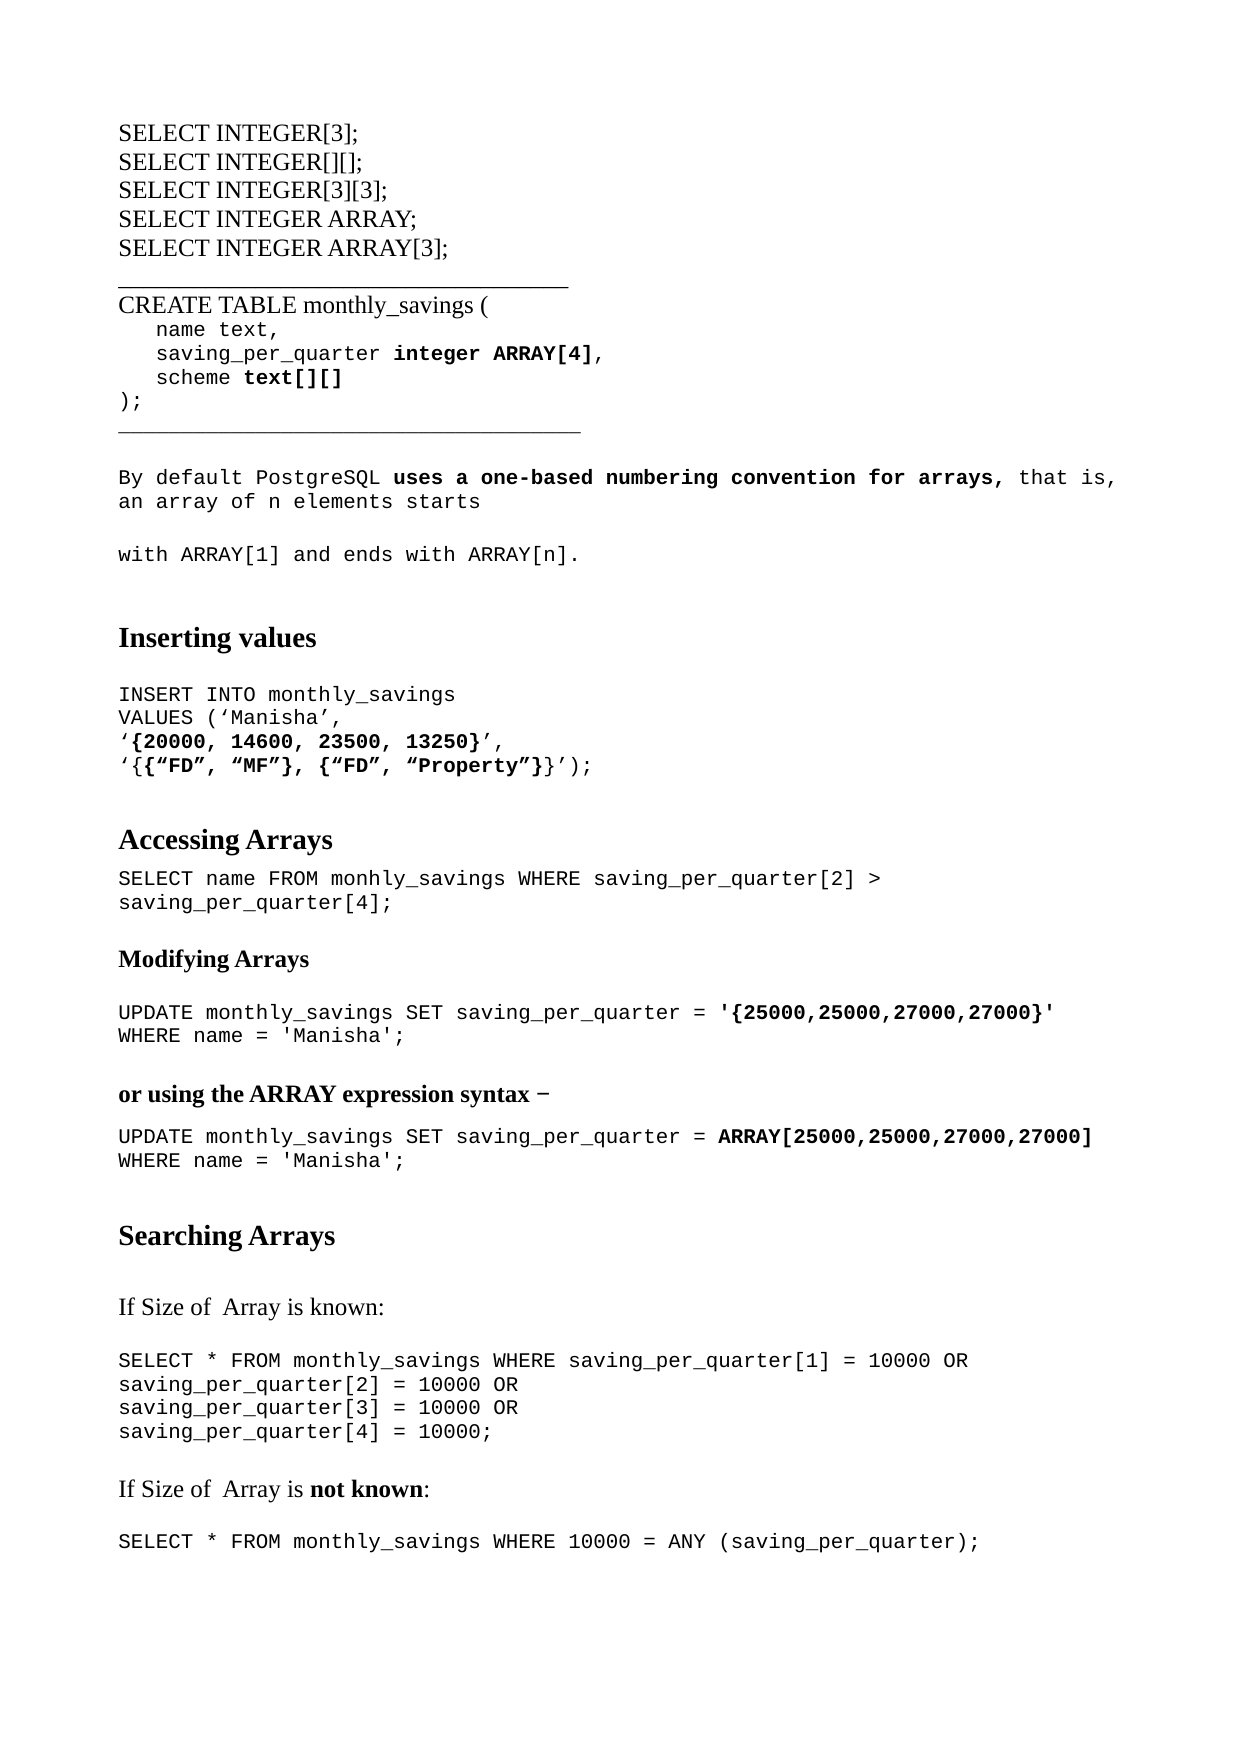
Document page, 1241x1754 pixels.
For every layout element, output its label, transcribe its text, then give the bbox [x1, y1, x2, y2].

subtitle Searching Arrays [118, 1218, 1122, 1251]
subtitle Accessing Arrays [118, 822, 1122, 856]
text WHERE name = 'Manisha'; [118, 1026, 1122, 1049]
text saving_per_quarter[2] = 10000 OR [118, 1373, 1122, 1397]
text ____________________________________ CREATE TABLE monthly_savings ( [118, 262, 1122, 319]
text saving_per_quarter integer ARRAY[4], [118, 343, 1122, 367]
text ‘{{“FD”, “MF”}, {“FD”, “Property”}}’); [118, 754, 1122, 778]
text SELECT INTEGER[3]; [118, 118, 1122, 147]
text If Size of Array is not known: [118, 1474, 1122, 1531]
text scheme text[][] [118, 367, 1122, 390]
text WHERE name = 'Manisha'; [118, 1150, 1122, 1173]
text SELECT * FROM monthly_savings WHERE saving_per_quarter[1] = 10000 OR [118, 1350, 1122, 1373]
subtitle Inserting values [118, 621, 1122, 654]
text UPDATE monthly_savings SET saving_per_quarter = '{25000,25000,27000,27000}' [118, 1002, 1122, 1026]
text SELECT * FROM monthly_savings WHERE 10000 = ANY (saving_per_quarter); [118, 1531, 1122, 1555]
text ); _____________________________________ [118, 390, 1122, 438]
text saving_per_quarter[3] = 10000 OR [118, 1397, 1122, 1421]
text If Size of Array is known: [118, 1292, 1122, 1321]
text Modifying Arrays [118, 916, 1122, 1002]
text INSERT INTO monthly_savings [118, 684, 1122, 707]
text or using the ARRAY expression syntax − [118, 1079, 1122, 1107]
text saving_per_quarter[4] = 10000; [118, 1421, 1122, 1444]
text UPDATE monthly_savings SET saving_per_quarter = ARRAY[25000,25000,27000,27000] [118, 1126, 1122, 1150]
text SELECT INTEGER[3][3]; [118, 176, 1122, 204]
text ‘{20000, 14600, 23500, 13250}’, [118, 731, 1122, 754]
text SELECT INTEGER[][]; [118, 147, 1122, 176]
text VALUES (‘Manisha’, [118, 707, 1122, 731]
text SELECT name FROM monhly_savings WHERE saving_per_quarter[2] > saving_per_quarter[4]; [118, 868, 1122, 916]
text SELECT INTEGER ARRAY; [118, 204, 1122, 233]
text name text, [118, 319, 1122, 343]
text By default PostgreSQL uses a one-based numbering convention for arrays, that is, an array of n elements starts [118, 467, 1122, 514]
text with ARRAY[1] and ends with ARRAY[n]. [118, 544, 1122, 591]
text SELECT INTEGER ARRAY[3]; [118, 233, 1122, 262]
